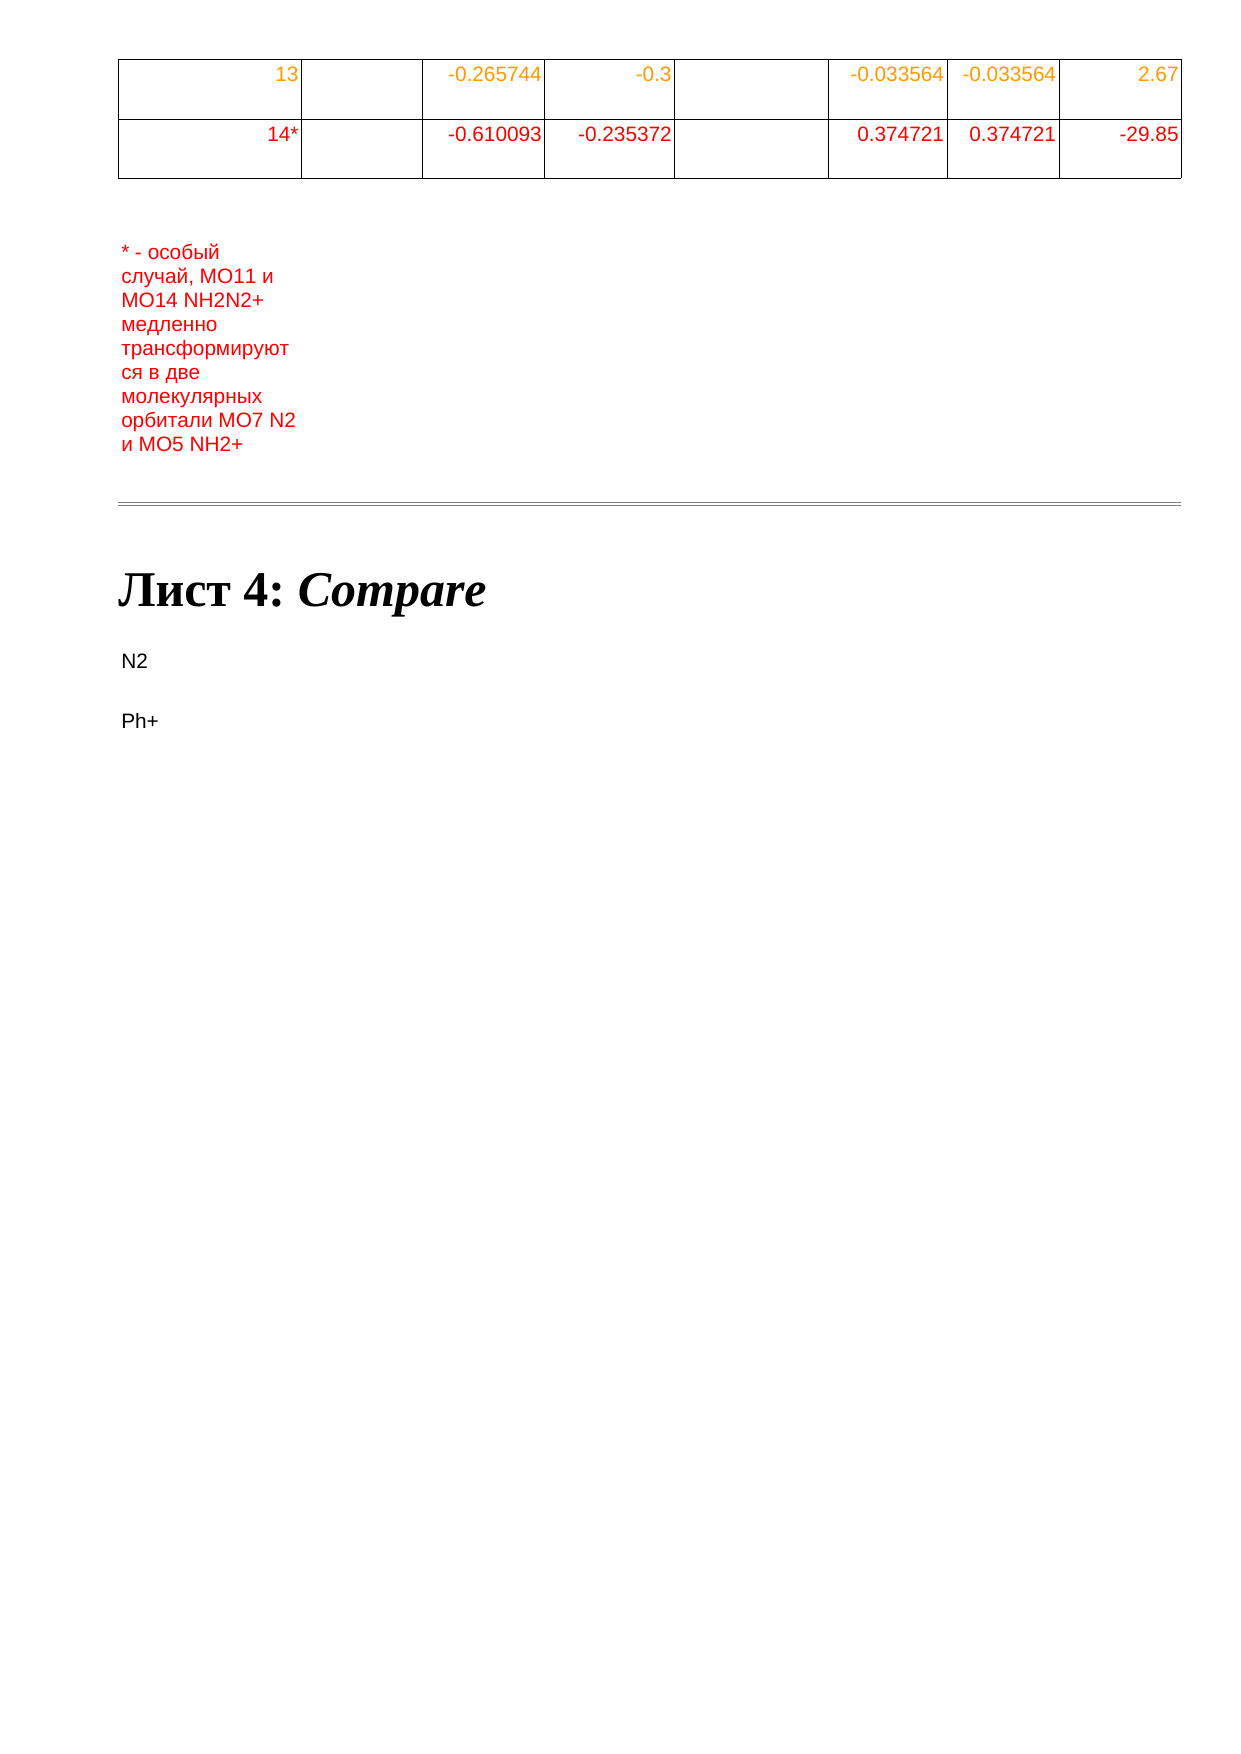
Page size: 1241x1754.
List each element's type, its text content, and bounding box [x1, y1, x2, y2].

table_cell -0,610093 [423, 120, 544, 178]
table_cell -0,235372 [545, 120, 674, 178]
table_cell [301, 237, 422, 488]
table_cell [675, 60, 828, 118]
table_cell [423, 179, 544, 237]
table_cell [675, 120, 828, 178]
table_cell [1059, 237, 1181, 488]
table_cell 14* [119, 120, 301, 178]
table_cell 13 [119, 60, 301, 118]
table_cell -0,033564 [948, 60, 1059, 118]
table_cell 2,67 [1060, 60, 1181, 118]
table_cell * - особый случай, МО11 и MO14 NH2N2+ медленно трансформируются в две молекулярных орбитали MO7 N2 и MO5 NH2+ [118, 237, 301, 488]
table_cell [828, 179, 947, 237]
table_cell -0,265744 [423, 60, 544, 118]
table_cell [423, 237, 544, 488]
table_cell [947, 179, 1059, 237]
table_cell [302, 120, 422, 178]
table_cell [301, 179, 422, 237]
table_cell Ph+ [118, 706, 257, 765]
table_cell [302, 60, 422, 118]
table_cell [674, 179, 828, 237]
table_cell -0,033564 [829, 60, 947, 118]
table_cell [674, 237, 828, 488]
table_cell [1059, 179, 1181, 237]
subtitle Лист 4: Compare [118, 559, 1181, 617]
table_cell [544, 179, 674, 237]
table_cell -29,85 [1060, 120, 1181, 178]
table_cell [544, 237, 674, 488]
table_cell [947, 237, 1059, 488]
table_cell 0,374721 [948, 120, 1059, 178]
table_cell [828, 237, 947, 488]
table_cell 0,374721 [829, 120, 947, 178]
table_cell [118, 179, 301, 237]
table_header N2 [118, 646, 257, 706]
table_cell -0,3 [545, 60, 674, 118]
